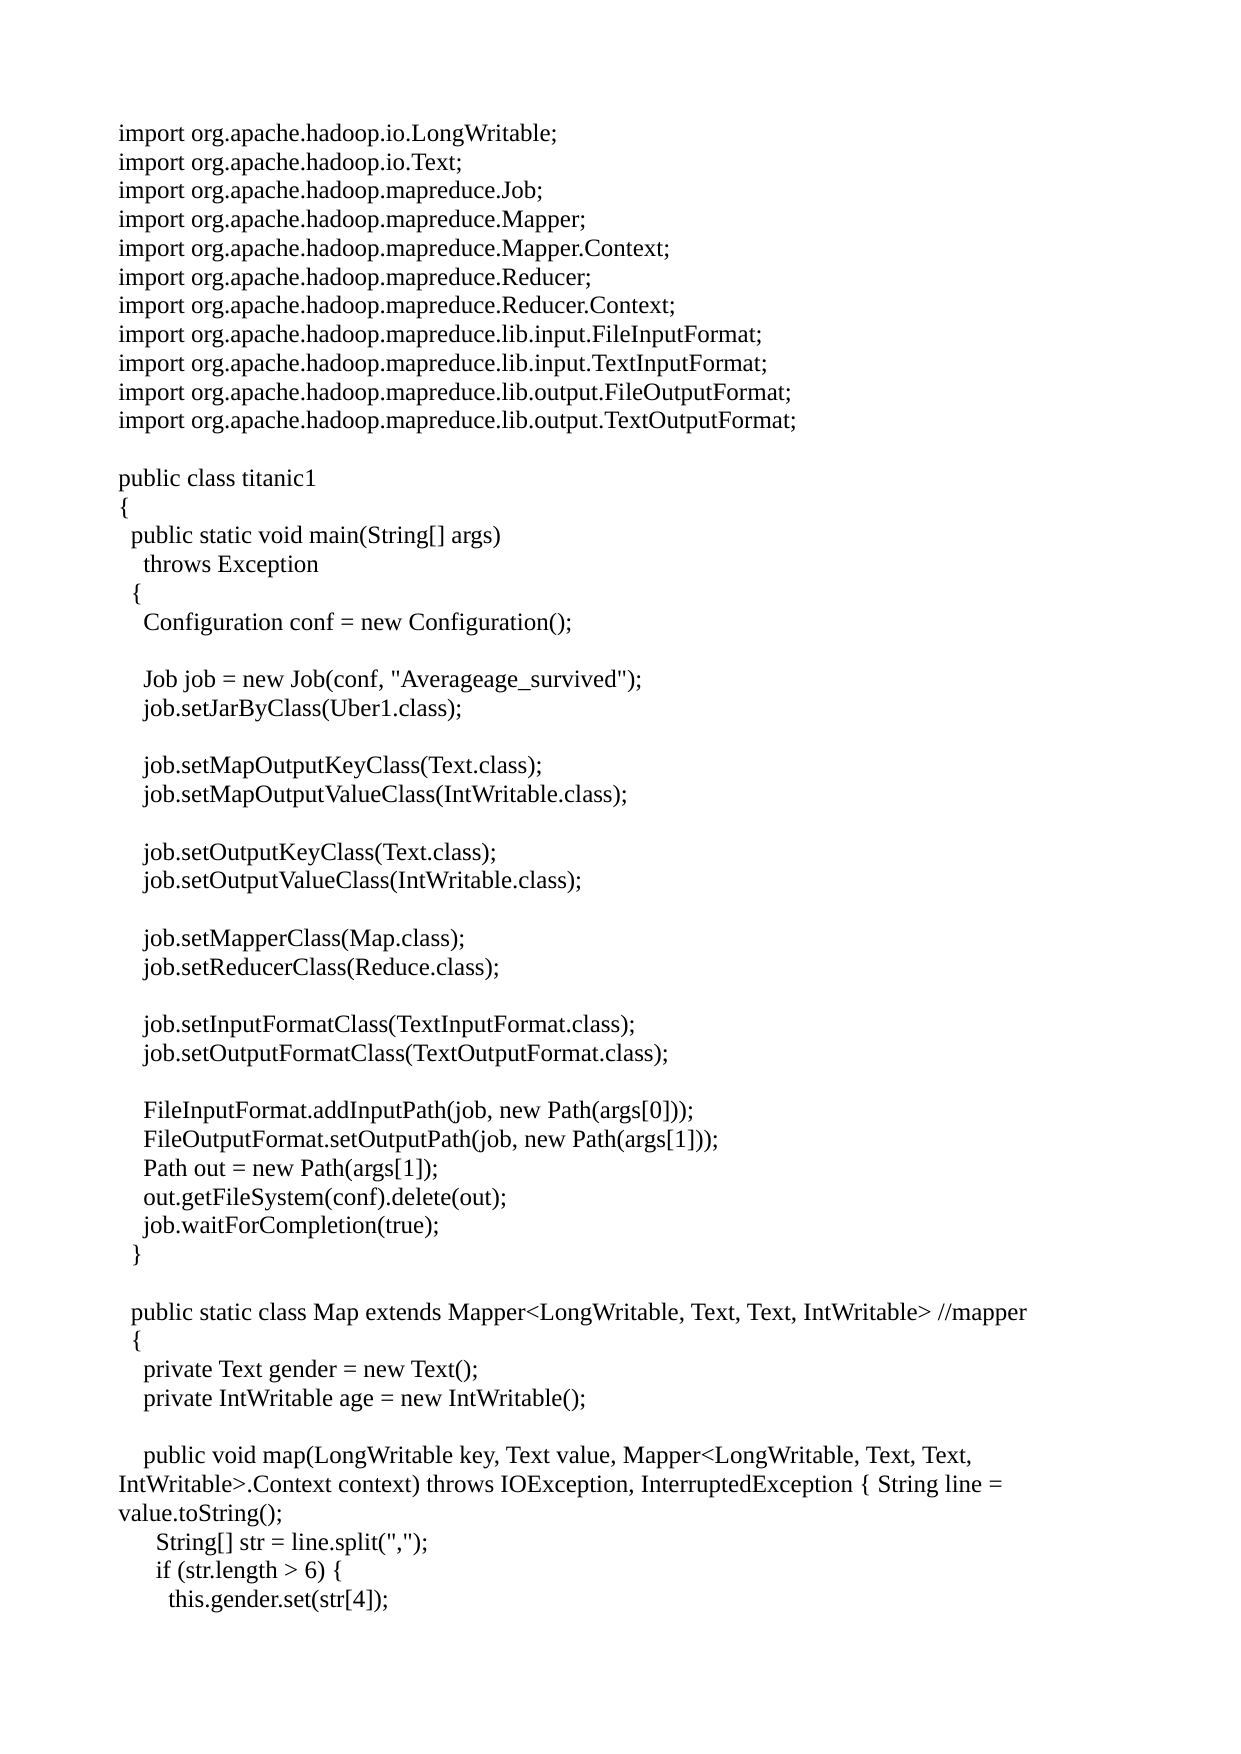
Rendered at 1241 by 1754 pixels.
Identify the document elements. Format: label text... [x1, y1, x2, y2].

text private Text gender = new Text(); [118, 1354, 1122, 1383]
text Job job = new Job(conf, "Averageage_survived"); [118, 664, 1122, 693]
text { [118, 578, 1122, 607]
text job.setMapOutputKeyClass(Text.class); [118, 751, 1122, 779]
text job.setReducerClass(Reduce.class); [118, 952, 1122, 981]
text out.getFileSystem(conf).delete(out); [118, 1182, 1122, 1211]
text Path out = new Path(args[1]); [118, 1153, 1122, 1182]
text import org.apache.hadoop.mapreduce.lib.output.TextOutputFormat; [118, 406, 1122, 434]
text public void map(LongWritable key, Text value, Mapper<LongWritable, Text, Text, IntWritable>.Context context) throws IOException, InterruptedException { String line = value.toString(); [118, 1441, 1122, 1527]
text job.setMapOutputValueClass(IntWritable.class); [118, 779, 1122, 808]
text { [118, 1326, 1122, 1354]
text public static void main(String[] args) [118, 521, 1122, 549]
text job.setMapperClass(Map.class); [118, 923, 1122, 952]
text import org.apache.hadoop.mapreduce.Reducer; [118, 262, 1122, 291]
text import org.apache.hadoop.mapreduce.Job; [118, 176, 1122, 204]
text import org.apache.hadoop.mapreduce.lib.input.FileInputFormat; [118, 319, 1122, 348]
text import org.apache.hadoop.mapreduce.Mapper.Context; [118, 233, 1122, 262]
text String[] str = line.split(","); [118, 1527, 1122, 1556]
text FileOutputFormat.setOutputPath(job, new Path(args[1])); [118, 1124, 1122, 1153]
text Configuration conf = new Configuration(); [118, 607, 1122, 636]
text FileInputFormat.addInputPath(job, new Path(args[0])); [118, 1096, 1122, 1124]
text public class titanic1 [118, 463, 1122, 492]
text import org.apache.hadoop.mapreduce.Mapper; [118, 204, 1122, 233]
text this.gender.set(str[4]); [118, 1584, 1122, 1613]
text public static class Map extends Mapper<LongWritable, Text, Text, IntWritable> //mapper [118, 1297, 1122, 1326]
text private IntWritable age = new IntWritable(); [118, 1383, 1122, 1412]
text if (str.length > 6) { [118, 1556, 1122, 1584]
text import org.apache.hadoop.mapreduce.lib.output.FileOutputFormat; [118, 377, 1122, 406]
text job.setJarByClass(Uber1.class); [118, 693, 1122, 722]
text { [118, 492, 1122, 521]
text job.waitForCompletion(true); [118, 1211, 1122, 1239]
text } [118, 1239, 1122, 1268]
text import org.apache.hadoop.mapreduce.lib.input.TextInputFormat; [118, 348, 1122, 377]
text import org.apache.hadoop.mapreduce.Reducer.Context; [118, 291, 1122, 319]
text job.setOutputValueClass(IntWritable.class); [118, 866, 1122, 894]
text job.setInputFormatClass(TextInputFormat.class); [118, 1009, 1122, 1038]
text throws Exception [118, 549, 1122, 578]
text import org.apache.hadoop.io.LongWritable; [118, 118, 1122, 147]
text import org.apache.hadoop.io.Text; [118, 147, 1122, 176]
text job.setOutputKeyClass(Text.class); [118, 837, 1122, 866]
text job.setOutputFormatClass(TextOutputFormat.class); [118, 1038, 1122, 1067]
